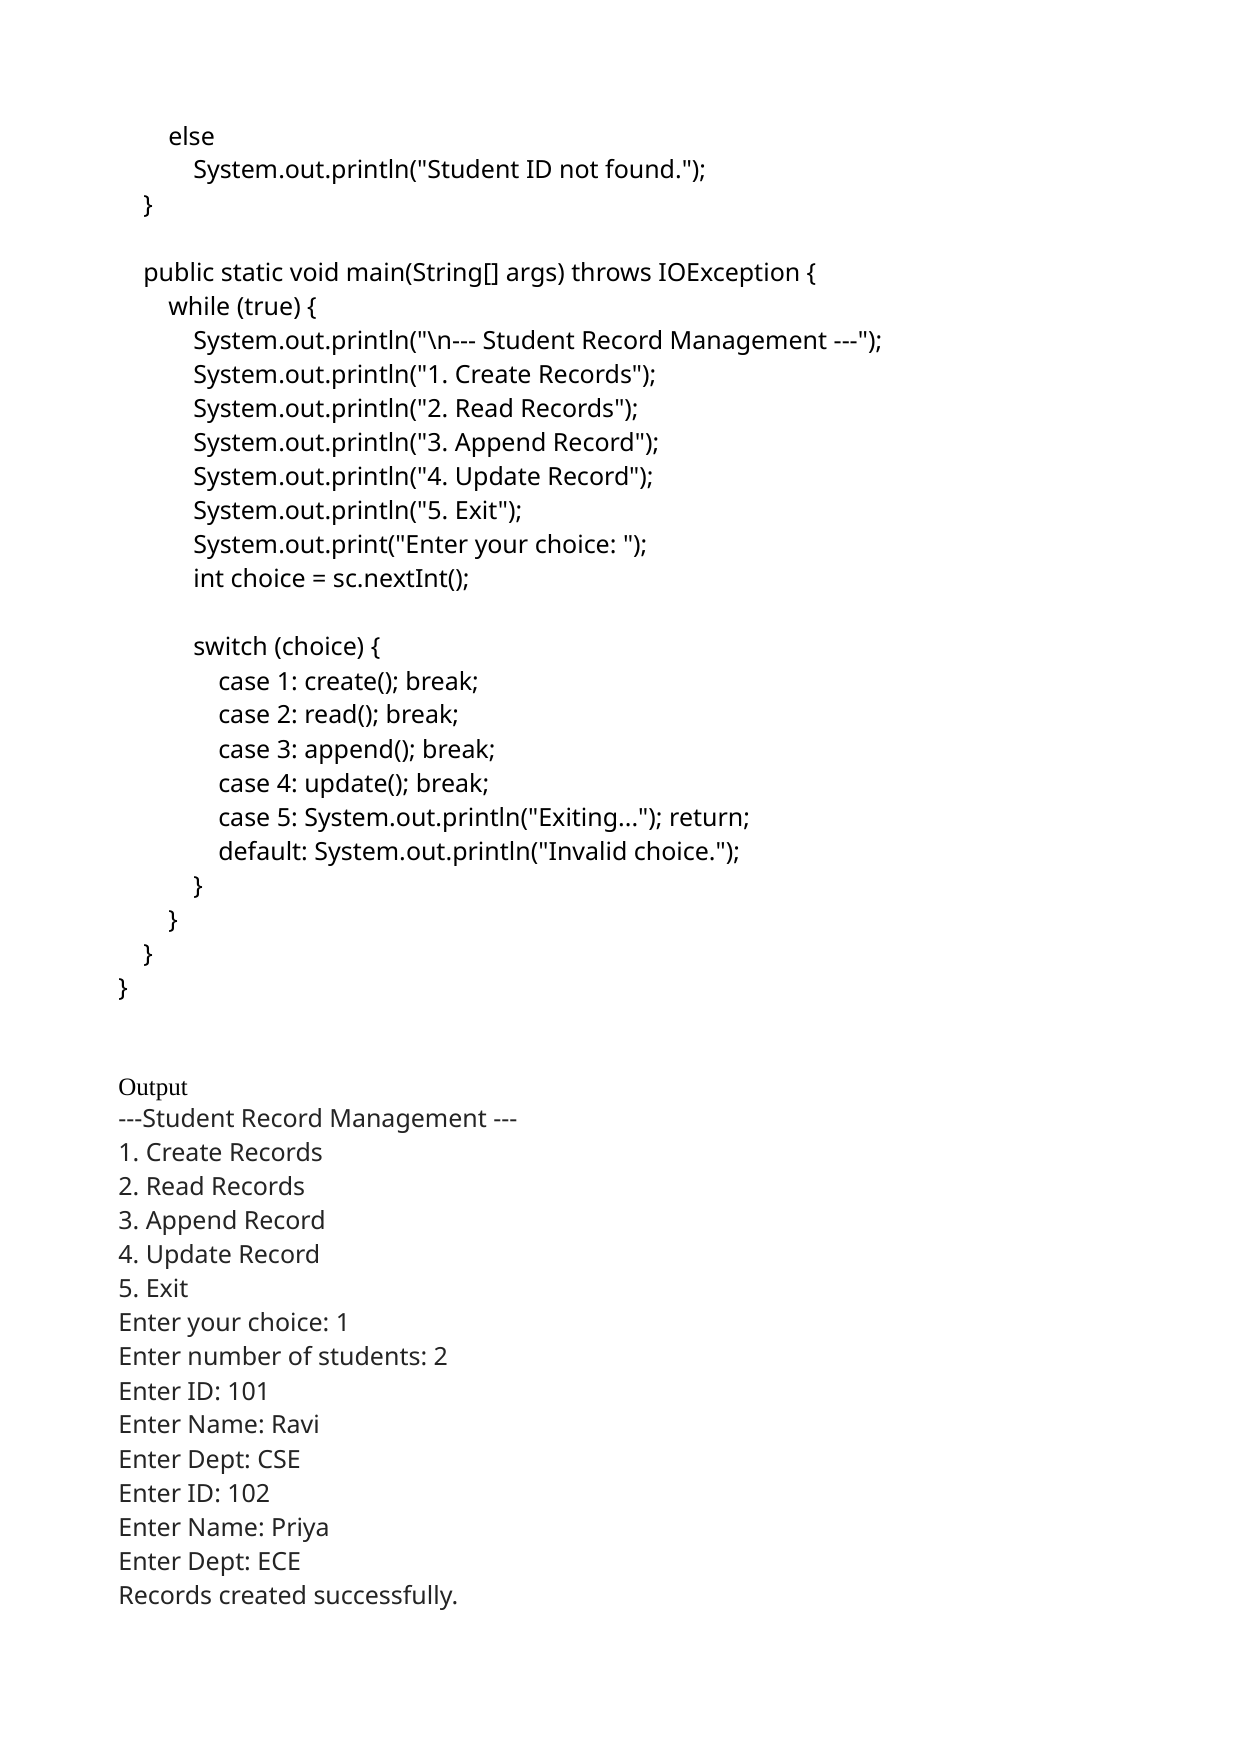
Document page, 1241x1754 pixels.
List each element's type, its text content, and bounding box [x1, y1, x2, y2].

text 3. Append Record [118, 1203, 1122, 1237]
text default: System.out.println("Invalid choice."); [118, 833, 1122, 867]
text System.out.println("Student ID not found."); [118, 152, 1122, 186]
text case 4: update(); break; [118, 765, 1122, 799]
text Records created successfully. [118, 1577, 1122, 1612]
text ---Student Record Management --- [118, 1101, 1122, 1135]
text } [118, 867, 1122, 902]
text Output [118, 1072, 1122, 1101]
text Enter Dept: ECE [118, 1543, 1122, 1577]
text Enter ID: 101 [118, 1373, 1122, 1407]
text System.out.print("Enter your choice: "); [118, 527, 1122, 561]
text public static void main(String[] args) throws IOException { [118, 254, 1122, 288]
text System.out.println("2. Read Records"); [118, 391, 1122, 425]
text Enter number of students: 2 [118, 1339, 1122, 1373]
text 2. Read Records [118, 1169, 1122, 1203]
text } [118, 186, 1122, 220]
text else [118, 118, 1122, 152]
text System.out.println("3. Append Record"); [118, 425, 1122, 459]
text case 3: append(); break; [118, 731, 1122, 765]
text System.out.println("\n--- Student Record Management ---"); [118, 322, 1122, 357]
text int choice = sc.nextInt(); [118, 561, 1122, 595]
text System.out.println("1. Create Records"); [118, 357, 1122, 391]
text Enter Dept: CSE [118, 1441, 1122, 1475]
text Enter Name: Ravi [118, 1407, 1122, 1441]
text } [118, 936, 1122, 970]
text Enter Name: Priya [118, 1509, 1122, 1543]
text Enter your choice: 1 [118, 1305, 1122, 1339]
text 4. Update Record [118, 1237, 1122, 1271]
text } [118, 902, 1122, 936]
text while (true) { [118, 288, 1122, 322]
text case 5: System.out.println("Exiting..."); return; [118, 799, 1122, 833]
text case 2: read(); break; [118, 697, 1122, 731]
text 1. Create Records [118, 1135, 1122, 1169]
text switch (choice) { [118, 629, 1122, 663]
text case 1: create(); break; [118, 663, 1122, 697]
text Enter ID: 102 [118, 1475, 1122, 1509]
text 5. Exit [118, 1271, 1122, 1305]
text System.out.println("4. Update Record"); [118, 459, 1122, 493]
text System.out.println("5. Exit"); [118, 493, 1122, 527]
text } [118, 970, 1122, 1004]
